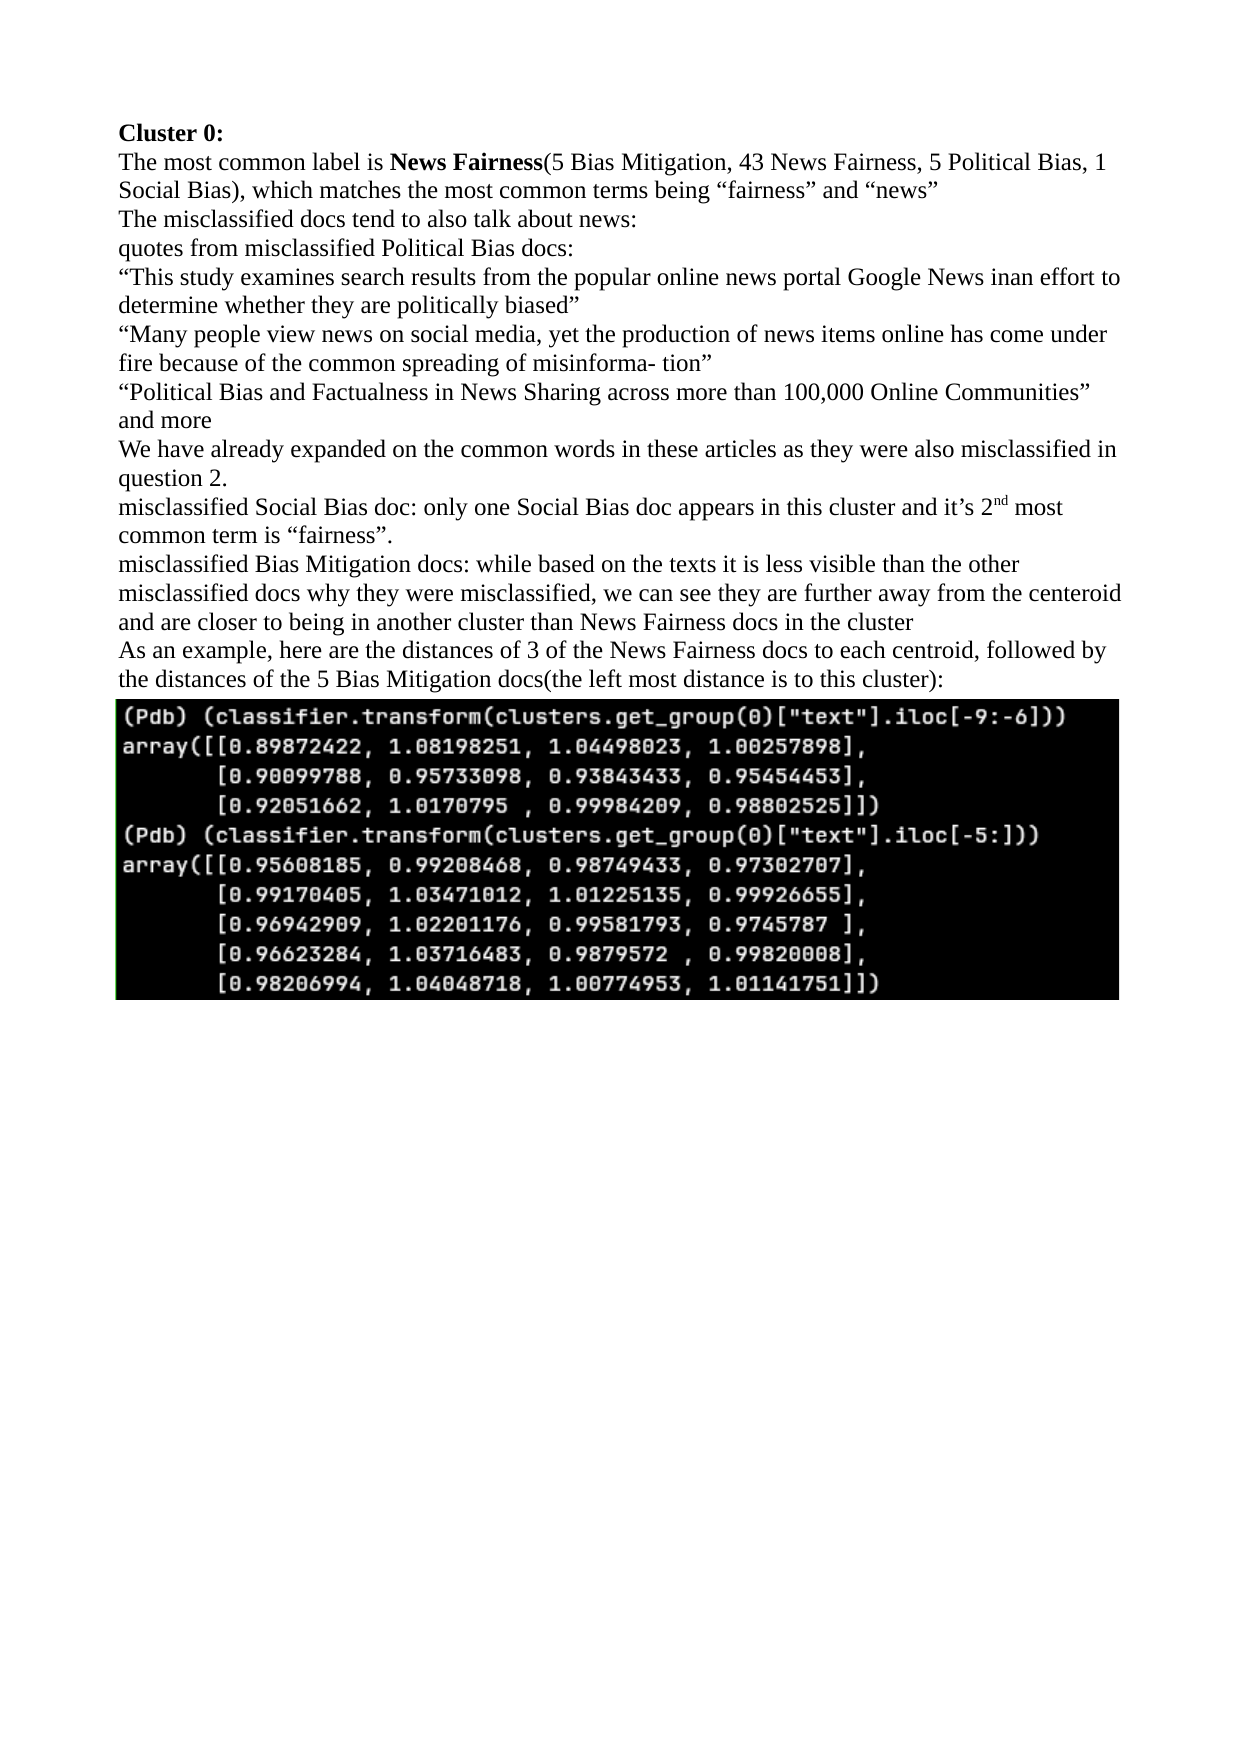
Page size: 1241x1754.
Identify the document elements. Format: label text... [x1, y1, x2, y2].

text quotes from misclassified Political Bias docs: [118, 233, 1122, 262]
text and more [118, 406, 1122, 434]
text We have already expanded on the common words in these articles as they were also misclassified in question 2. [118, 434, 1122, 492]
text “Political Bias and Factualness in News Sharing across more than 100,000 Online Communities” [118, 377, 1122, 406]
text As an example, here are the distances of 3 of the News Fairness docs to each centroid, followed by the distances of the 5 Bias Mitigation docs(the left most distance is to this cluster): [118, 636, 1122, 693]
picture [115, 699, 1120, 1000]
text Cluster 0: [118, 118, 1122, 147]
text The misclassified docs tend to also talk about news: [118, 204, 1122, 233]
text “This study examines search results from the popular online news portal Google News inan effort to determine whether they are politically biased” [118, 262, 1122, 319]
text misclassified Social Bias doc: only one Social Bias doc appears in this cluster and it’s 2nd most common term is “fairness”. [118, 492, 1122, 549]
text misclassified Bias Mitigation docs: while based on the texts it is less visible than the other misclassified docs why they were misclassified, we can see they are further away from the centeroid and are closer to being in another cluster than News Fairness docs in the cluster [118, 549, 1122, 636]
text “Many people view news on social media, yet the production of news items online has come under fire because of the common spreading of misinforma- tion” [118, 319, 1122, 377]
text The most common label is News Fairness(5 Bias Mitigation, 43 News Fairness, 5 Political Bias, 1 Social Bias), which matches the most common terms being “fairness” and “news” [118, 147, 1122, 204]
